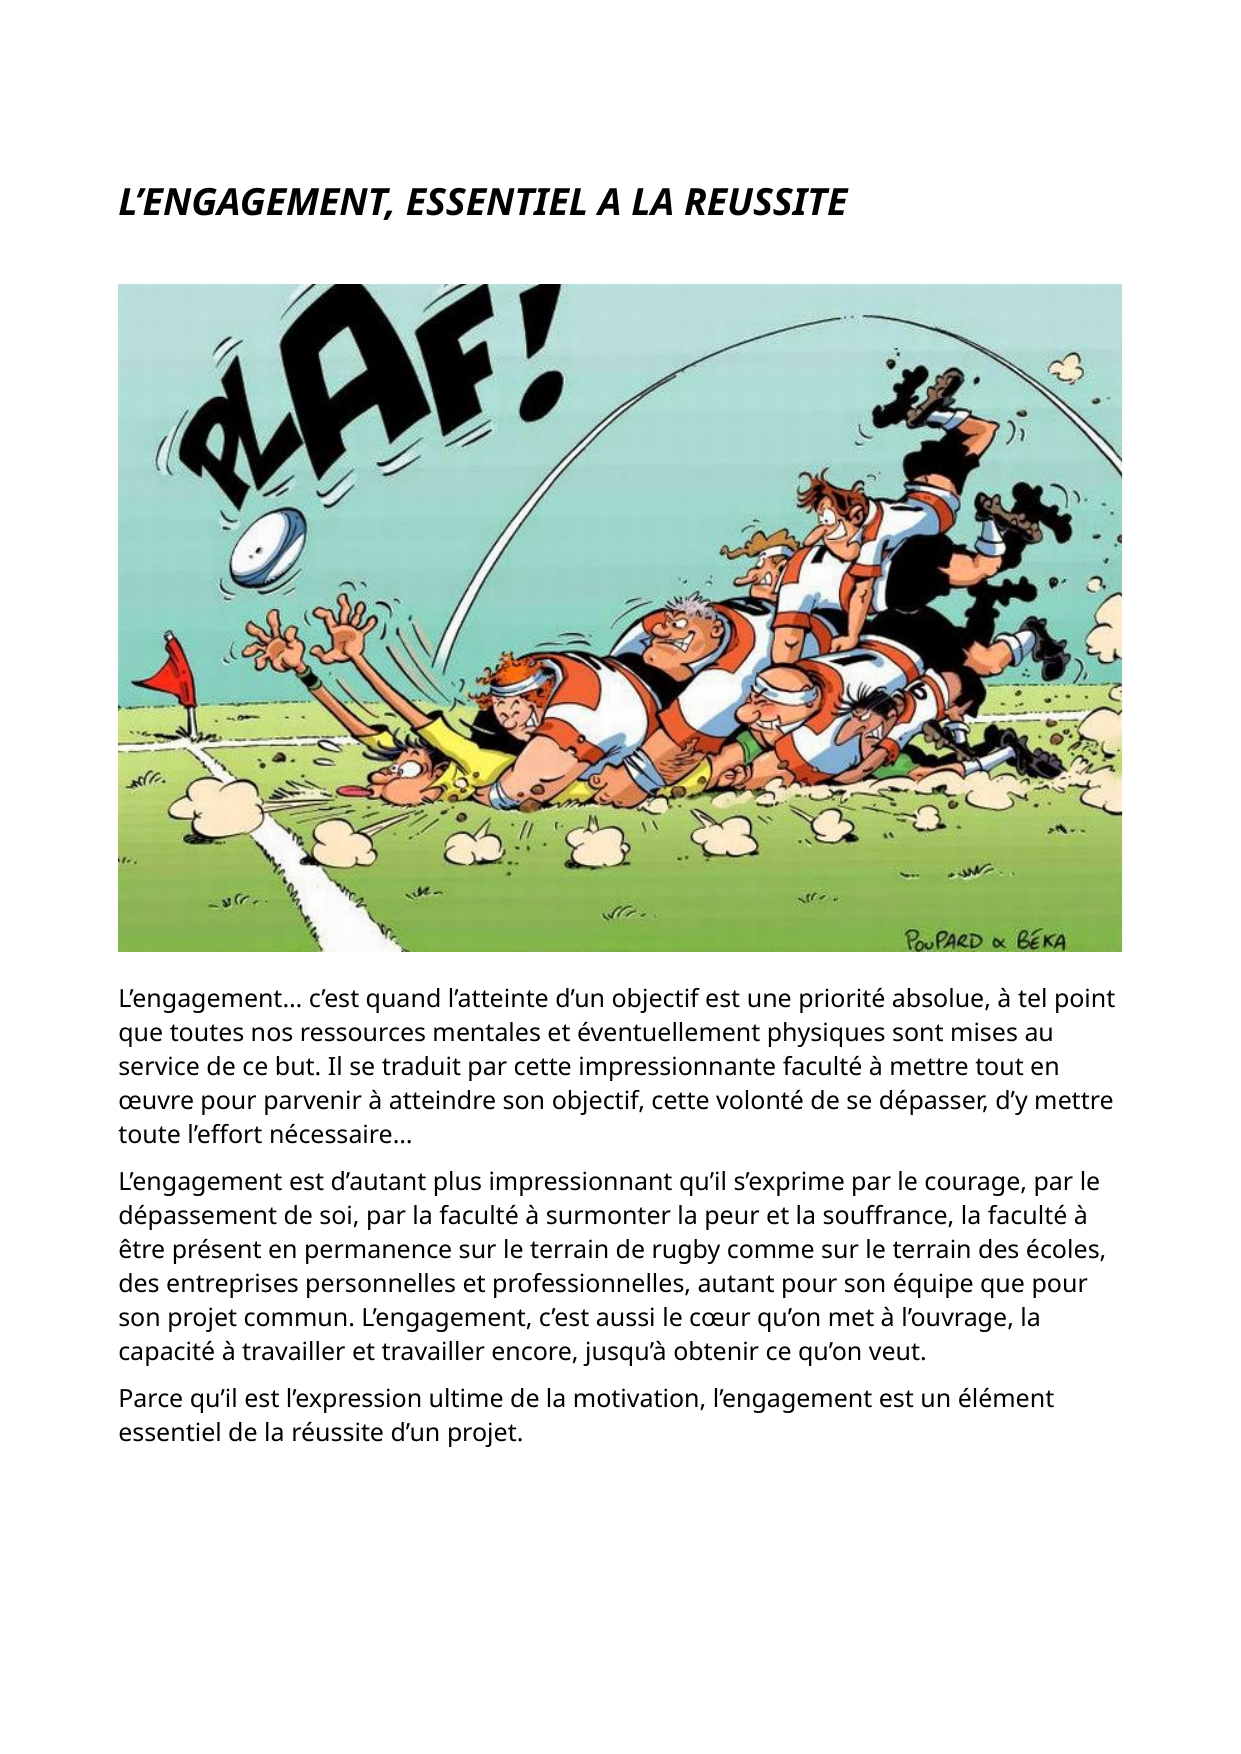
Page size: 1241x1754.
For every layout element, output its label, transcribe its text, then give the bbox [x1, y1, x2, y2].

text L’engagement… c’est quand l’atteinte d’un objectif est une priorité absolue, à tel point que toutes nos ressources mentales et éventuellement physiques sont mises au service de ce but. Il se traduit par cette impressionnante faculté à mettre tout en œuvre pour parvenir à atteindre son objectif, cette volonté de se dépasser, d’y mettre toute l’effort nécessaire… [118, 981, 1122, 1151]
picture [118, 284, 1123, 952]
text L’ENGAGEMENT, ESSENTIEL A LA REUSSITE [118, 176, 1122, 227]
text Parce qu’il est l’expression ultime de la motivation, l’engagement est un élément essentiel de la réussite d’un projet. [118, 1380, 1122, 1448]
text L’engagement est d’autant plus impressionnant qu’il s’exprime par le courage, par le dépassement de soi, par la faculté à surmonter la peur et la souffrance, la faculté à être présent en permanence sur le terrain de rugby comme sur le terrain des écoles, des entreprises personnelles et professionnelles, autant pour son équipe que pour son projet commun. L’engagement, c’est aussi le cœur qu’on met à l’ouvrage, la capacité à travailler et travailler encore, jusqu’à obtenir ce qu’on veut. [118, 1163, 1122, 1368]
